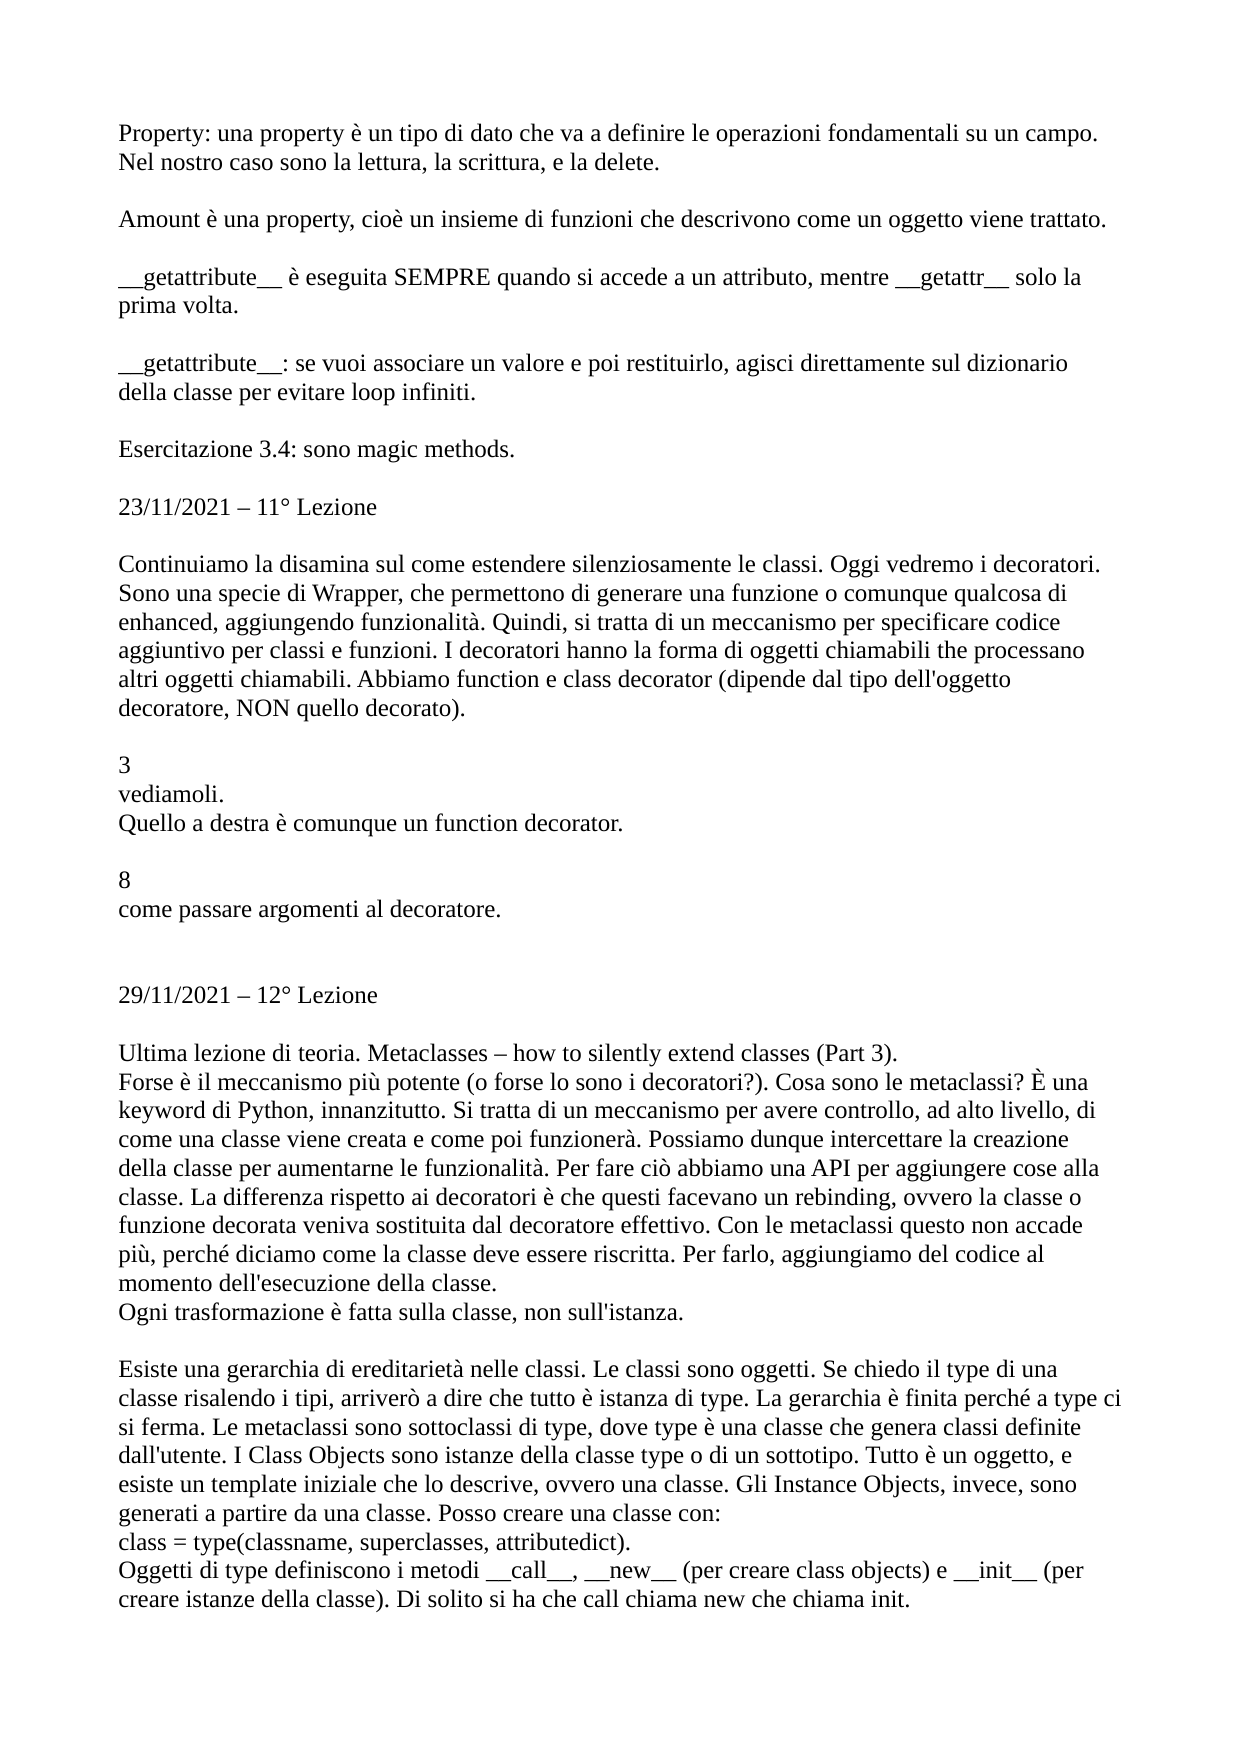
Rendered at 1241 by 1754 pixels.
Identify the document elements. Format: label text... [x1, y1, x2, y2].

text __getattribute__ è eseguita SEMPRE quando si accede a un attributo, mentre __getattr__ solo la prima volta. [118, 262, 1122, 319]
text class = type(classname, superclasses, attributedict). [118, 1527, 1122, 1556]
text Continuiamo la disamina sul come estendere silenziosamente le classi. Oggi vedremo i decoratori. Sono una specie di Wrapper, che permettono di generare una funzione o comunque qualcosa di enhanced, aggiungendo funzionalità. Quindi, si tratta di un meccanismo per specificare codice aggiuntivo per classi e funzioni. I decoratori hanno la forma di oggetti chiamabili the processano altri oggetti chiamabili. Abbiamo function e class decorator (dipende dal tipo dell'oggetto decoratore, NON quello decorato). [118, 549, 1122, 722]
text Ogni trasformazione è fatta sulla classe, non sull'istanza. [118, 1297, 1122, 1326]
text Forse è il meccanismo più potente (o forse lo sono i decoratori?). Cosa sono le metaclassi? È una keyword di Python, innanzitutto. Si tratta di un meccanismo per avere controllo, ad alto livello, di come una classe viene creata e come poi funzionerà. Possiamo dunque intercettare la creazione della classe per aumentarne le funzionalità. Per fare ciò abbiamo una API per aggiungere cose alla classe. La differenza rispetto ai decoratori è che questi facevano un rebinding, ovvero la classe o funzione decorata veniva sostituita dal decoratore effettivo. Con le metaclassi questo non accade più, perché diciamo come la classe deve essere riscritta. Per farlo, aggiungiamo del codice al momento dell'esecuzione della classe. [118, 1067, 1122, 1297]
text 29/11/2021 – 12° Lezione [118, 981, 1122, 1009]
text 3 [118, 751, 1122, 779]
text Quello a destra è comunque un function decorator. [118, 808, 1122, 837]
text Ultima lezione di teoria. Metaclasses – how to silently extend classes (Part 3). [118, 1038, 1122, 1067]
text come passare argomenti al decoratore. [118, 894, 1122, 923]
text 23/11/2021 – 11° Lezione [118, 492, 1122, 521]
text Property: una property è un tipo di dato che va a definire le operazioni fondamentali su un campo. Nel nostro caso sono la lettura, la scrittura, e la delete. [118, 118, 1122, 176]
text Esiste una gerarchia di ereditarietà nelle classi. Le classi sono oggetti. Se chiedo il type di una classe risalendo i tipi, arriverò a dire che tutto è istanza di type. La gerarchia è finita perché a type ci si ferma. Le metaclassi sono sottoclassi di type, dove type è una classe che genera classi definite dall'utente. I Class Objects sono istanze della classe type o di un sottotipo. Tutto è un oggetto, e esiste un template iniziale che lo descrive, ovvero una classe. Gli Instance Objects, invece, sono generati a partire da una classe. Posso creare una classe con: [118, 1354, 1122, 1527]
text Esercitazione 3.4: sono magic methods. [118, 434, 1122, 463]
text Amount è una property, cioè un insieme di funzioni che descrivono come un oggetto viene trattato. [118, 204, 1122, 233]
text __getattribute__: se vuoi associare un valore e poi restituirlo, agisci direttamente sul dizionario della classe per evitare loop infiniti. [118, 348, 1122, 406]
text Oggetti di type definiscono i metodi __call__, __new__ (per creare class objects) e __init__ (per creare istanze della classe). Di solito si ha che call chiama new che chiama init. [118, 1556, 1122, 1613]
text 8 [118, 866, 1122, 894]
text vediamoli. [118, 779, 1122, 808]
